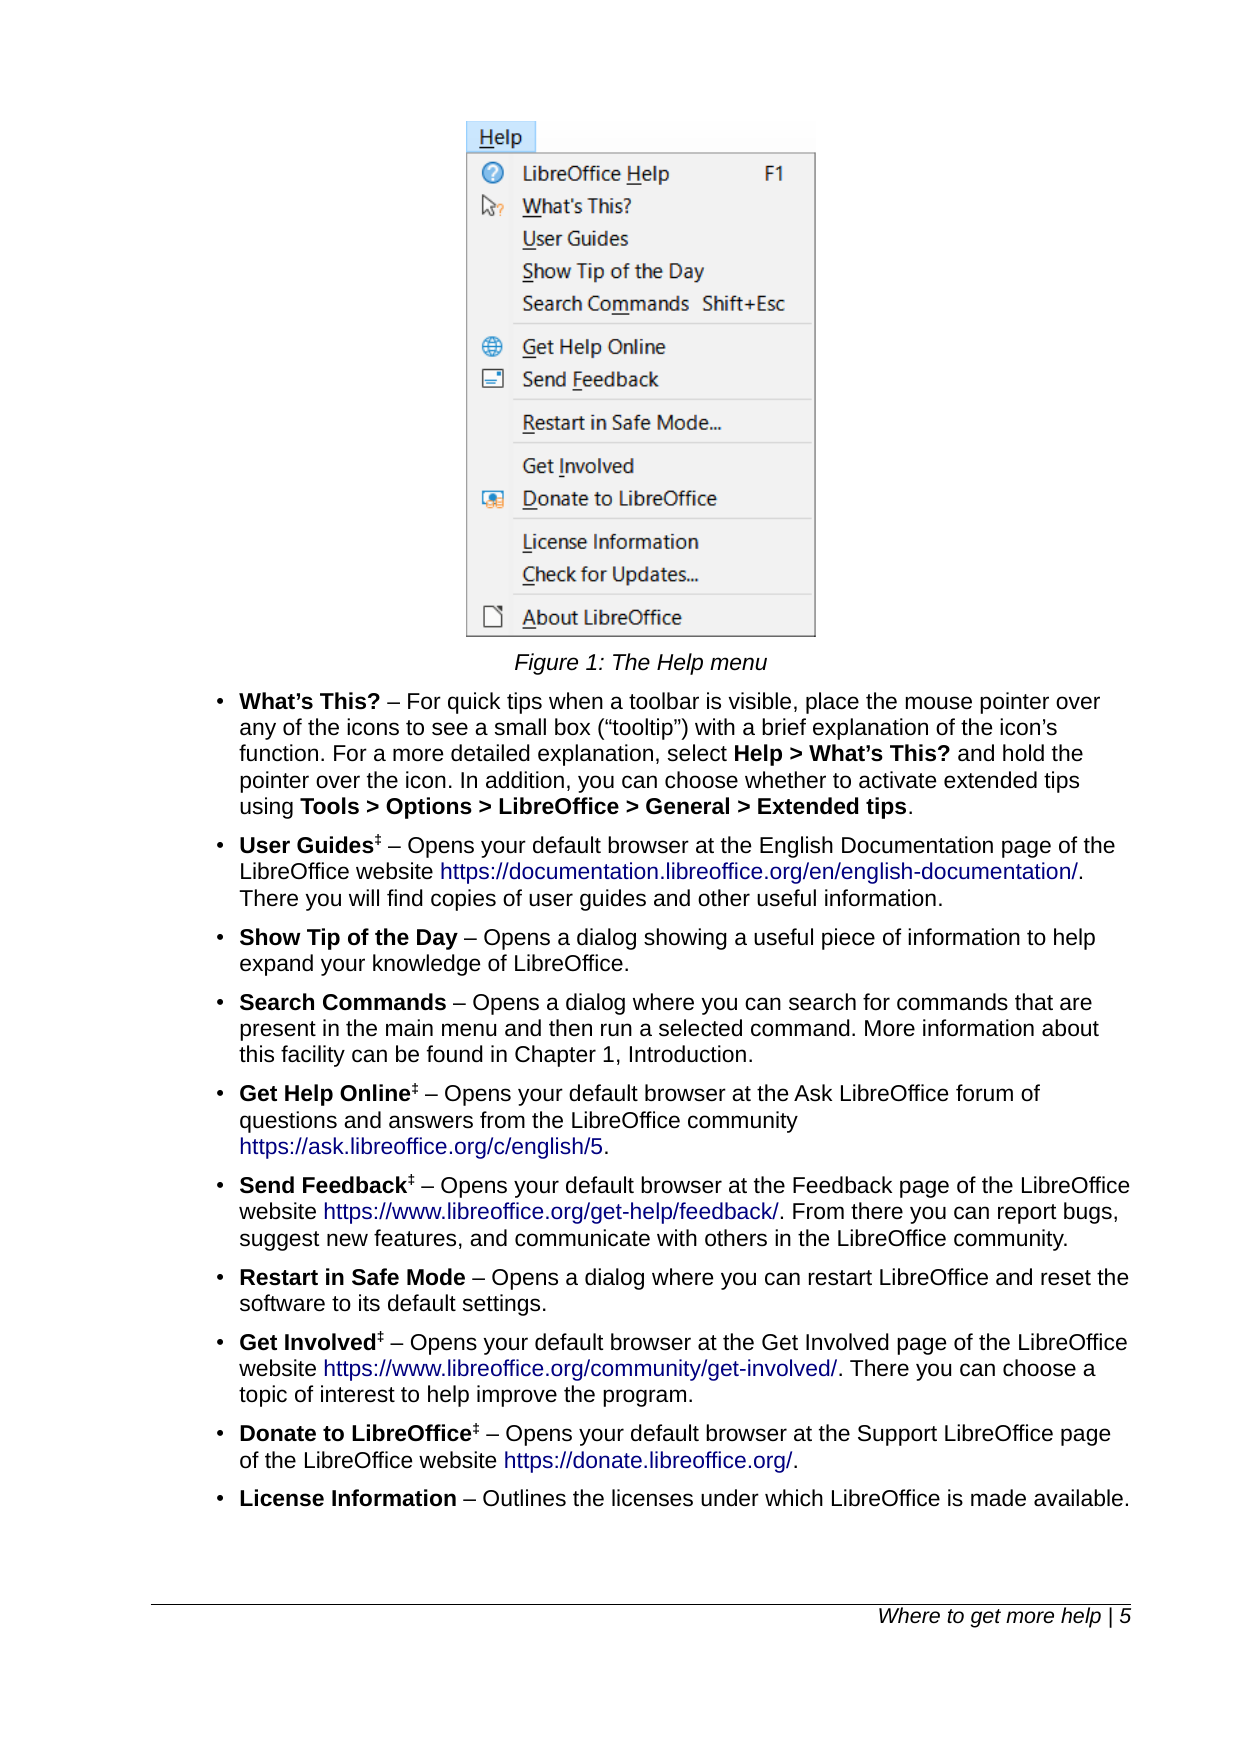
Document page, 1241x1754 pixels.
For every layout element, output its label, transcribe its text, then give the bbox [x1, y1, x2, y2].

list User Guides‡ – Opens your default browser at the English Documentation page of the LibreOffice website https://documentation.libreoffice.org/en/english-documentation/. There you will find copies of user guides and other useful information. [224, 832, 1131, 911]
list Restart in Safe Mode – Opens a dialog where you can restart LibreOffice and reset the software to its default settings. [224, 1263, 1131, 1316]
list Show Tip of the Day – Opens a dialog showing a useful piece of information to help expand your knowledge of LibreOffice. [224, 923, 1131, 976]
list Get Help Online‡ – Opens your default browser at the Ask LibreOffice forum of questions and answers from the LibreOffice community https://ask.libreoffice.org/c/english/5. [224, 1080, 1131, 1159]
list Send Feedback‡ – Opens your default browser at the Feedback page of the LibreOffice website https://www.libreoffice.org/get-help/feedback/. From there you can report bugs, suggest new features, and communicate with others in the LibreOffice community. [224, 1172, 1131, 1251]
picture [466, 121, 816, 637]
list Search Commands – Opens a dialog where you can search for commands that are present in the main menu and then run a selected command. More information about this facility can be found in Chapter 1, Introduction. [224, 989, 1131, 1068]
list License Information – Outlines the licenses under which LibreOffice is made available. [224, 1485, 1131, 1512]
text Figure 1: The Help menu [466, 649, 816, 675]
list What’s This? – For quick tips when a toolbar is visible, place the mouse pointer over any of the icons to see a small box (“tooltip”) with a brief explanation of the icon’s function. For a more detailed explanation, select Help > What’s This? and hold the pointer over the icon. In addition, you can choose whether to activate extended tips using Tools > Options > LibreOffice > General > Extended tips. [224, 688, 1131, 819]
list Get Involved‡ – Opens your default browser at the Get Involved page of the LibreOffice website https://www.libreoffice.org/community/get-involved/. There you can choose a topic of interest to help improve the program. [224, 1329, 1131, 1408]
list Donate to LibreOffice‡ – Opens your default browser at the Support LibreOffice page of the LibreOffice website https://donate.libreoffice.org/. [224, 1420, 1131, 1473]
